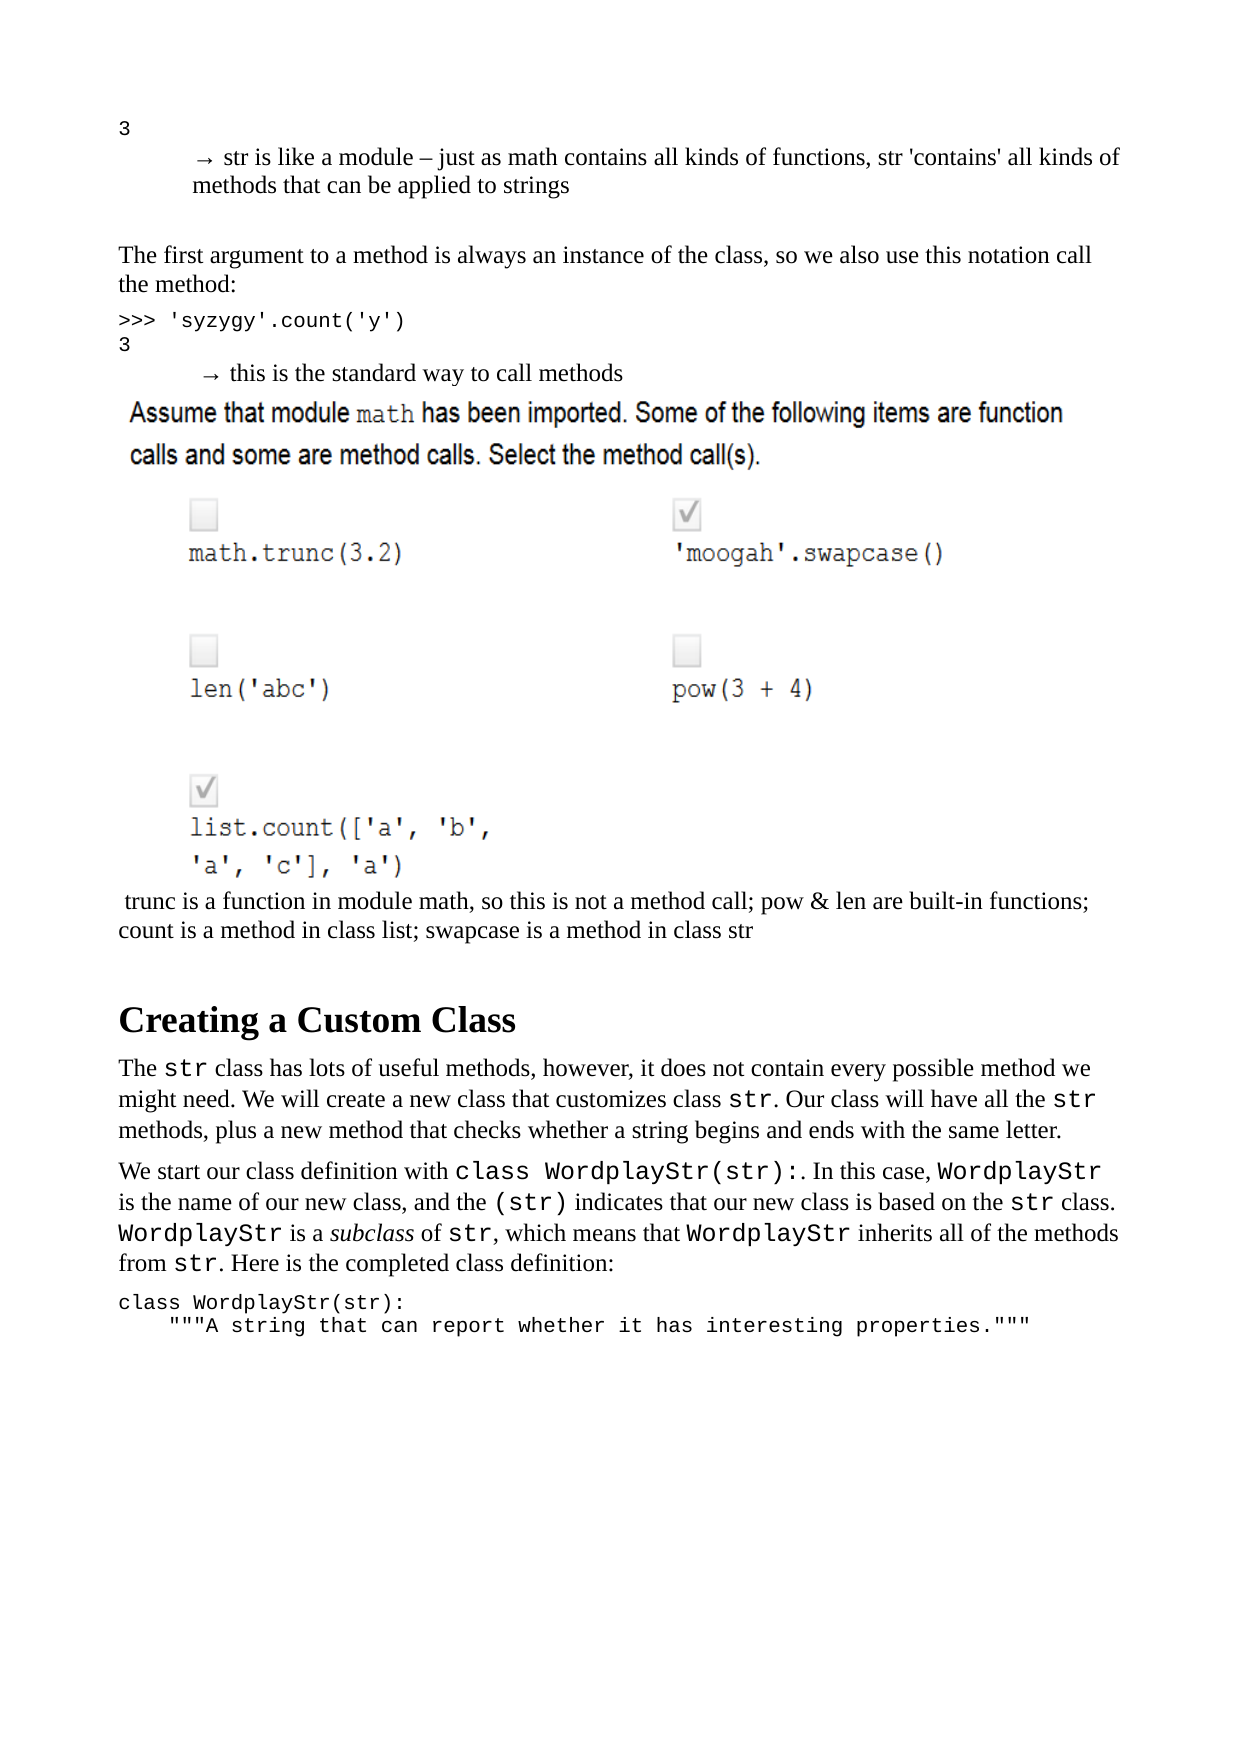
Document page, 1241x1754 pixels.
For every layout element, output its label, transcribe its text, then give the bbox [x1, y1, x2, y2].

text >>> 'syzygy'.count('y') [118, 311, 1122, 334]
text → this is the standard way to call methods [118, 358, 1122, 386]
text class WordplayStr(str): [118, 1292, 1122, 1316]
text → str is like a module – just as math contains all kinds of functions, str 'contains' all kinds of methods that can be applied to strings [118, 142, 1122, 199]
text """A string that can report whether it has interesting properties.""" [118, 1316, 1122, 1339]
subtitle Creating a Custom Class [118, 997, 1122, 1041]
text The str class has lots of useful methods, however, it does not contain every possible method we might need. We will create a new class that customizes class str. Our class will have all the str methods, plus a new method that checks whether a string begins and ends with the same letter. [118, 1053, 1122, 1143]
text 3 [118, 118, 1122, 142]
text trunc is a function in module math, so this is not a method call; pow & len are built-in functions; count is a method in class list; swapcase is a method in class str [118, 887, 1122, 944]
text We start our class definition with class WordplayStr(str):. In this case, WordplayStr is the name of our new class, and the (str) indicates that our new class is based on the str class. WordplayStr is a subclass of str, which means that WordplayStr inherits all of the methods from str. Here is the completed class definition: [118, 1156, 1122, 1279]
text 3 [118, 334, 1122, 358]
text The first argument to a method is always an instance of the class, so we also use this notation call the method: [118, 241, 1122, 298]
